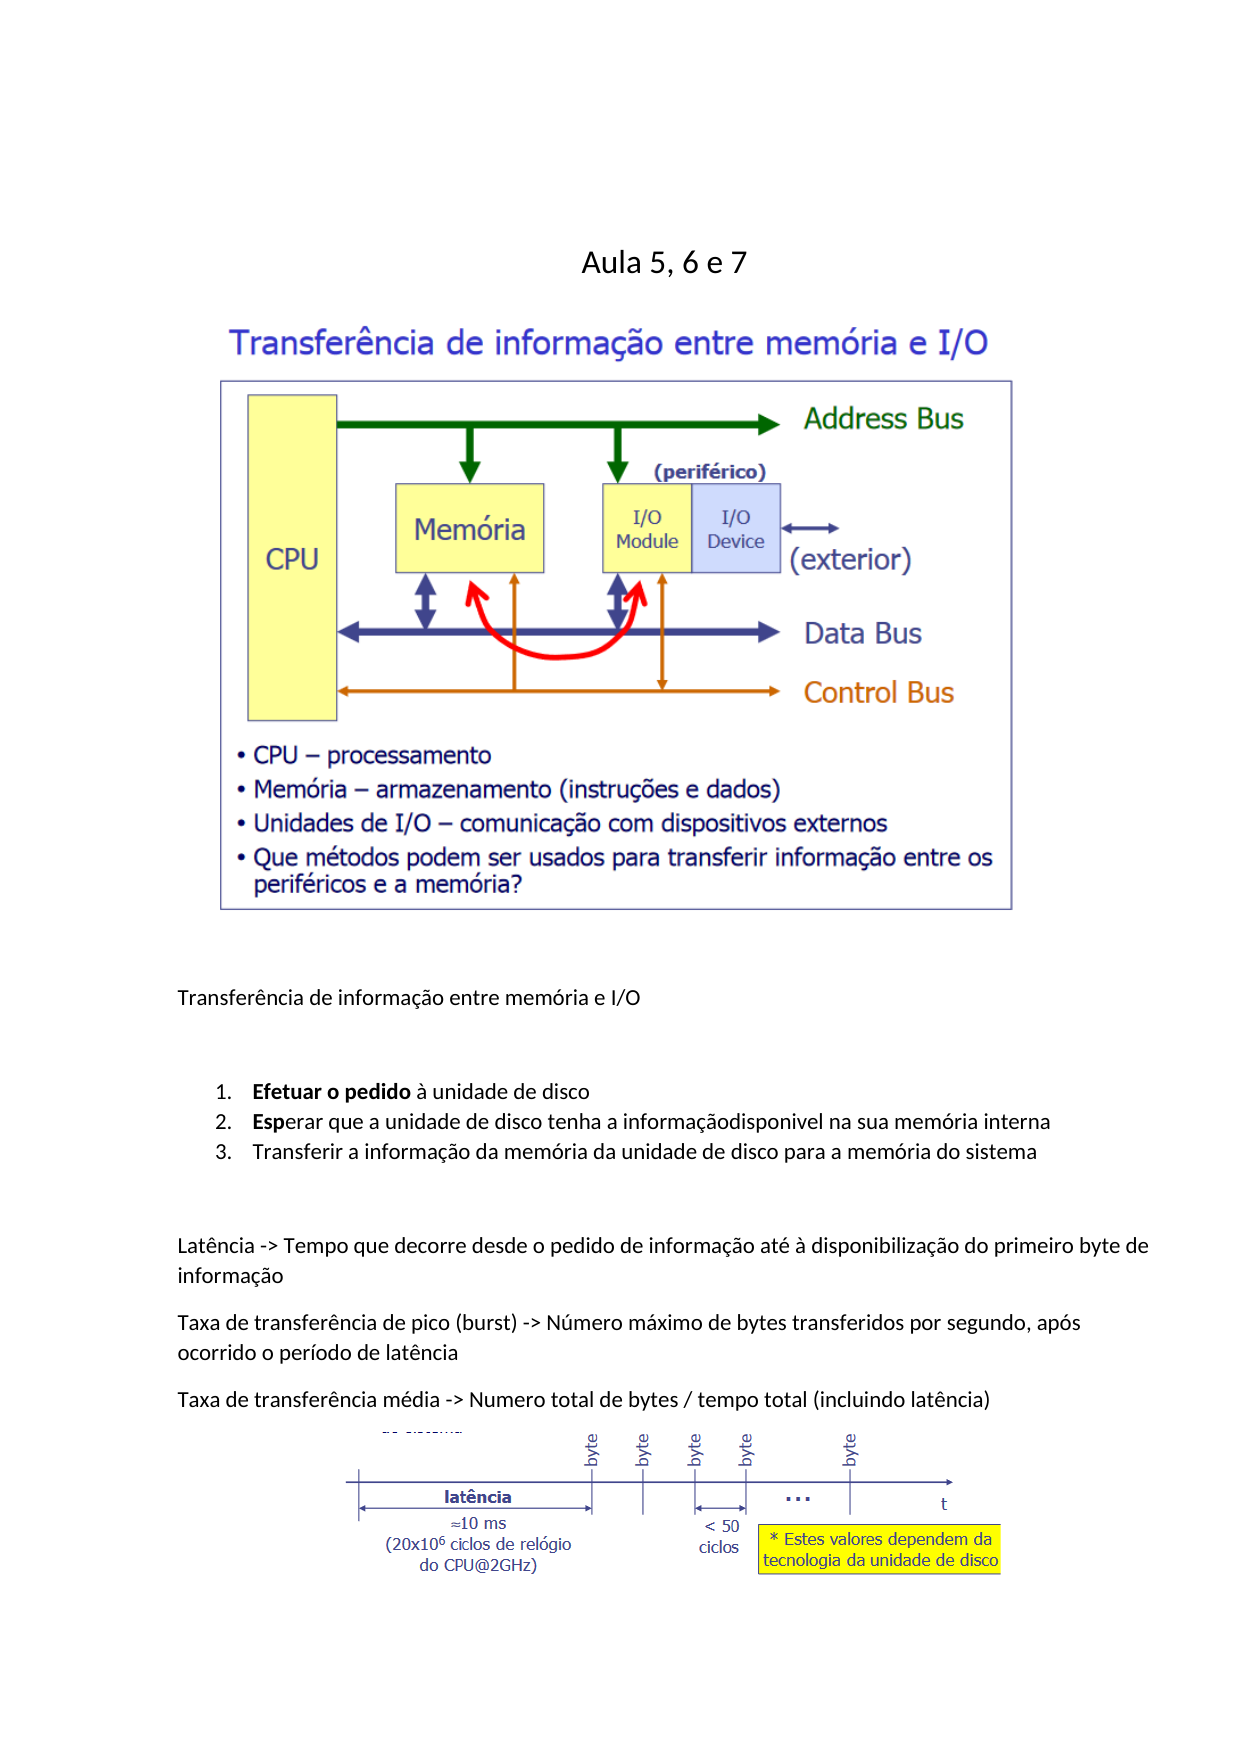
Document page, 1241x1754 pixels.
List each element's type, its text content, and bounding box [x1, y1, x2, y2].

text Taxa de transferência média -> Numero total de bytes / tempo total (incluindo latência) [177, 1385, 1152, 1413]
list Esperar que a unidade de disco tenha a informaçãodisponivel na sua memória interna [215, 1107, 1152, 1135]
picture [328, 1432, 1001, 1577]
text Transferência de informação entre memória e I/O [177, 983, 1152, 1011]
text Latência -> Tempo que decorre desde o pedido de informação até à disponibilização do primeiro byte de informação [177, 1231, 1152, 1289]
list Efetuar o pedido à unidade de disco [215, 1077, 1152, 1105]
list Transferir a informação da memória da unidade de disco para a memória do sistema [215, 1137, 1152, 1165]
text Taxa de transferência de pico (burst) -> Número máximo de bytes transferidos por segundo, após ocorrido o período de latência [177, 1308, 1152, 1366]
picture [177, 302, 1063, 918]
text Aula 5, 6 e 7 [177, 241, 1152, 282]
